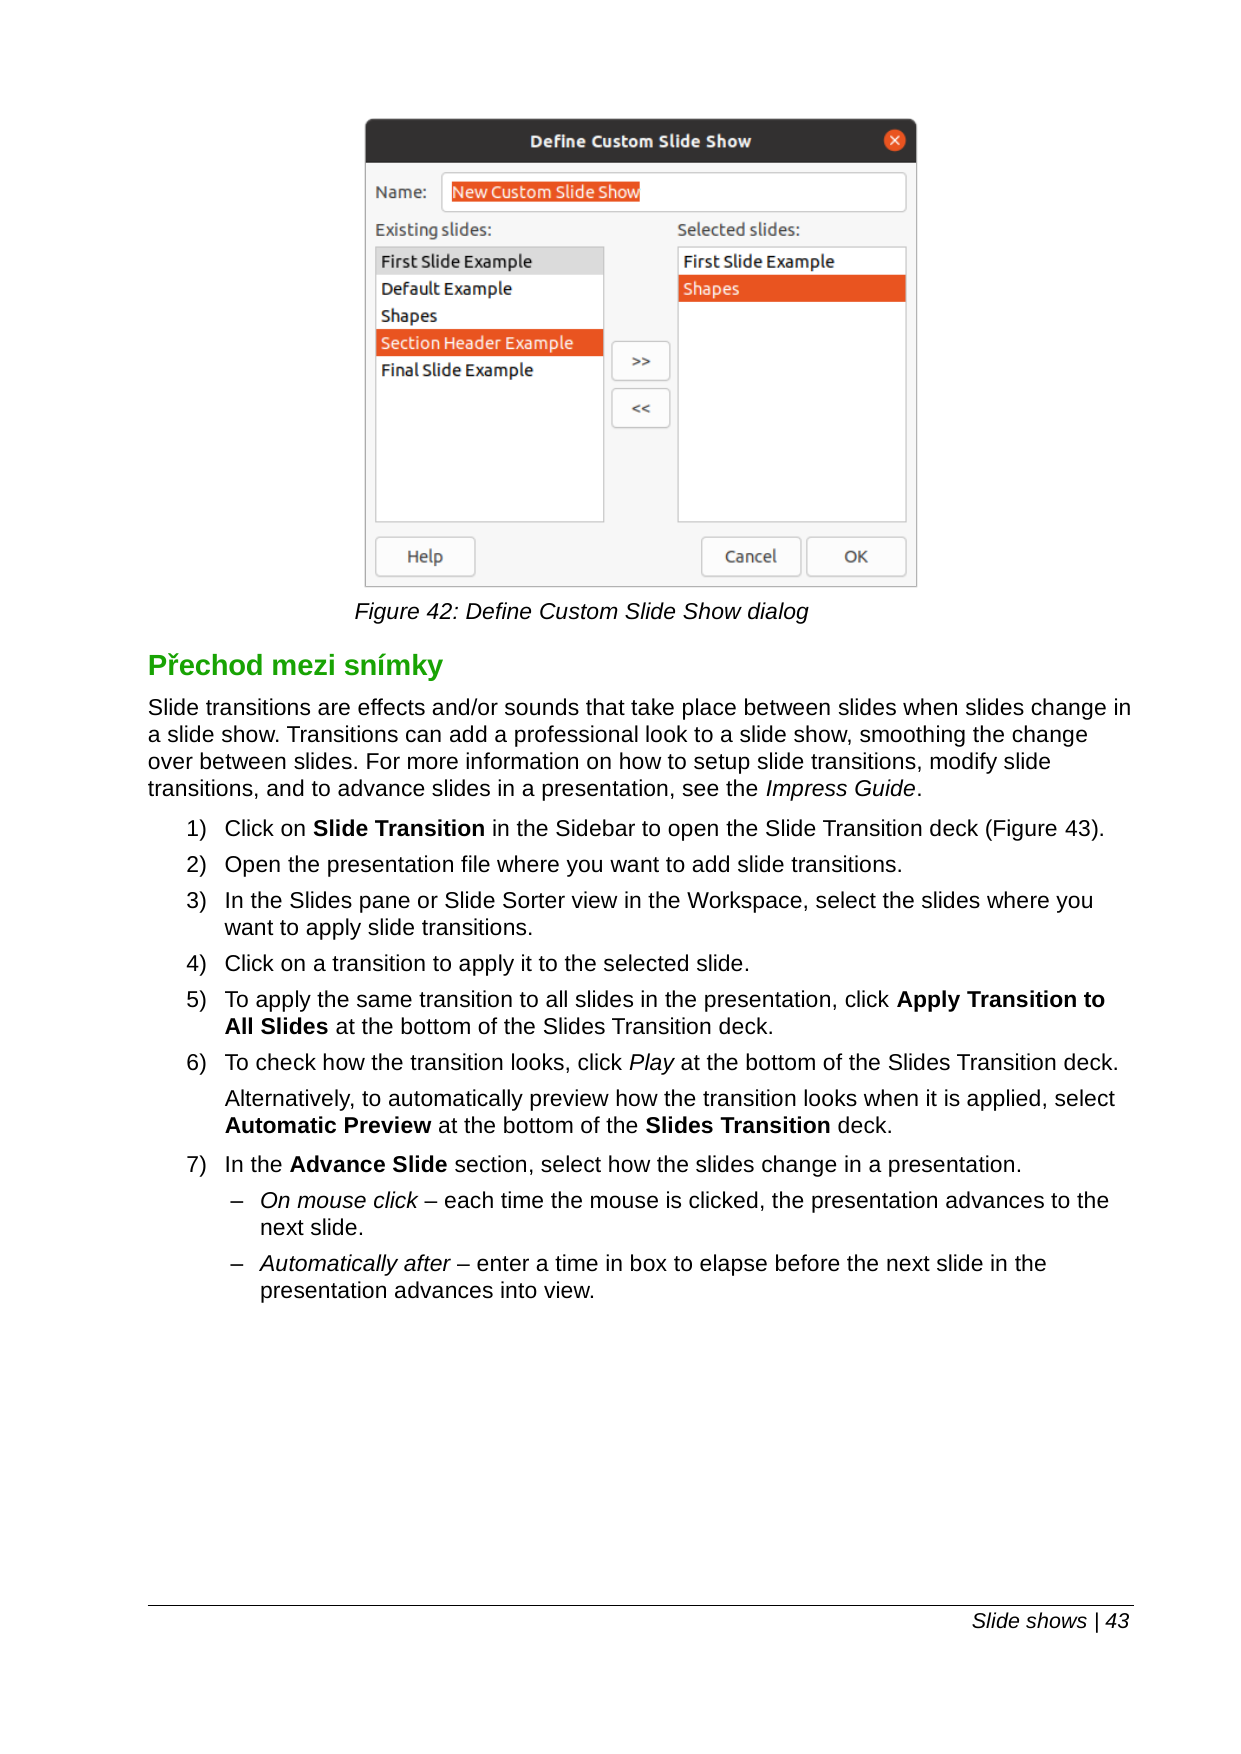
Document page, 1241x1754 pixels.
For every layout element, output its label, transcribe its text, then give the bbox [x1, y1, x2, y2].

list To check how the transition looks, click Play at the bottom of the Slides Transition deck. [207, 1048, 1134, 1075]
list Open the presentation file where you want to add slide transitions. [207, 850, 1134, 877]
picture [354, 118, 928, 598]
text Figure 42: Define Custom Slide Show dialog [354, 598, 927, 624]
list Click on a transition to apply it to the selected slide. [207, 949, 1134, 976]
list Click on Slide Transition in the Sidebar to open the Slide Transition deck (Figure 43). [207, 814, 1134, 841]
text Slide transitions are effects and/or sounds that take place between slides when slides change in a slide show. Transitions can add a professional look to a slide show, smoothing the change over between slides. For more information on how to setup slide transitions, modify slide transitions, and to advance slides in a presentation, see the Impress Guide. [148, 693, 1134, 802]
list To apply the same transition to all slides in the presentation, click Apply Transition to All Slides at the bottom of the Slides Transition deck. [207, 985, 1134, 1039]
list In the Advance Slide section, select how the slides change in a presentation. [207, 1151, 1134, 1178]
list On mouse click – each time the mouse is clicked, the presentation advances to the next slide. [230, 1187, 1134, 1241]
list Automatically after – enter a time in box to elapse before the next slide in the presentation advances into view. [230, 1249, 1134, 1304]
list In the Slides pane or Slide Sorter view in the Workspace, select the slides where you want to apply slide transitions. [207, 886, 1134, 940]
text Alternatively, to automatically preview how the transition looks when it is applied, select Automatic Preview at the bottom of the Slides Transition deck. [224, 1084, 1134, 1138]
subtitle Přechod mezi snímky [148, 648, 1134, 682]
